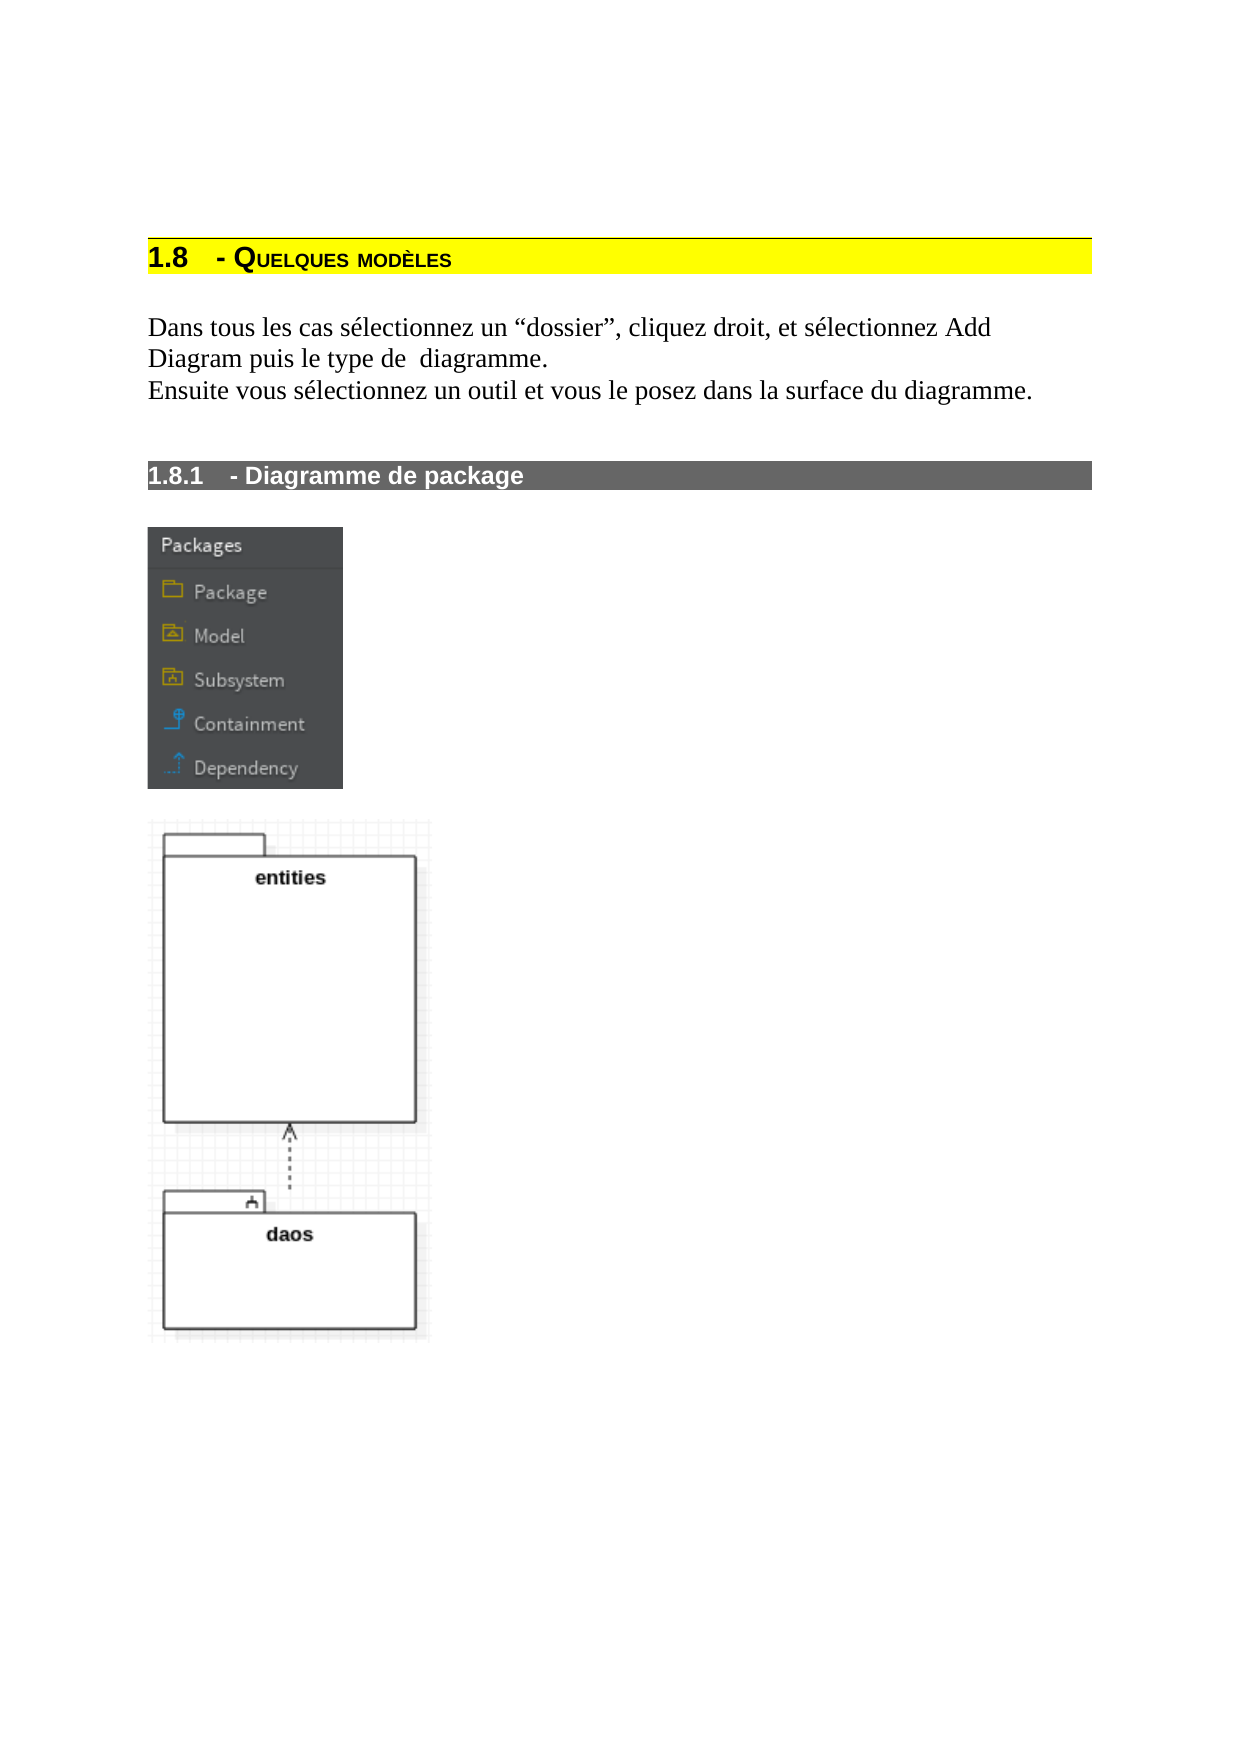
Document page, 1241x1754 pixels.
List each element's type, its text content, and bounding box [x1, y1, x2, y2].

text Ensuite vous sélectionnez un outil et vous le posez dans la surface du diagramme. [148, 374, 1092, 405]
subtitle - Diagramme de package [148, 461, 1092, 490]
subtitle - Quelques modèles [148, 239, 1092, 274]
picture [147, 819, 433, 1343]
text Dans tous les cas sélectionnez un “dossier”, cliquez droit, et sélectionnez Add Diagram puis le type de diagramme. [148, 311, 1092, 374]
picture [147, 527, 343, 789]
